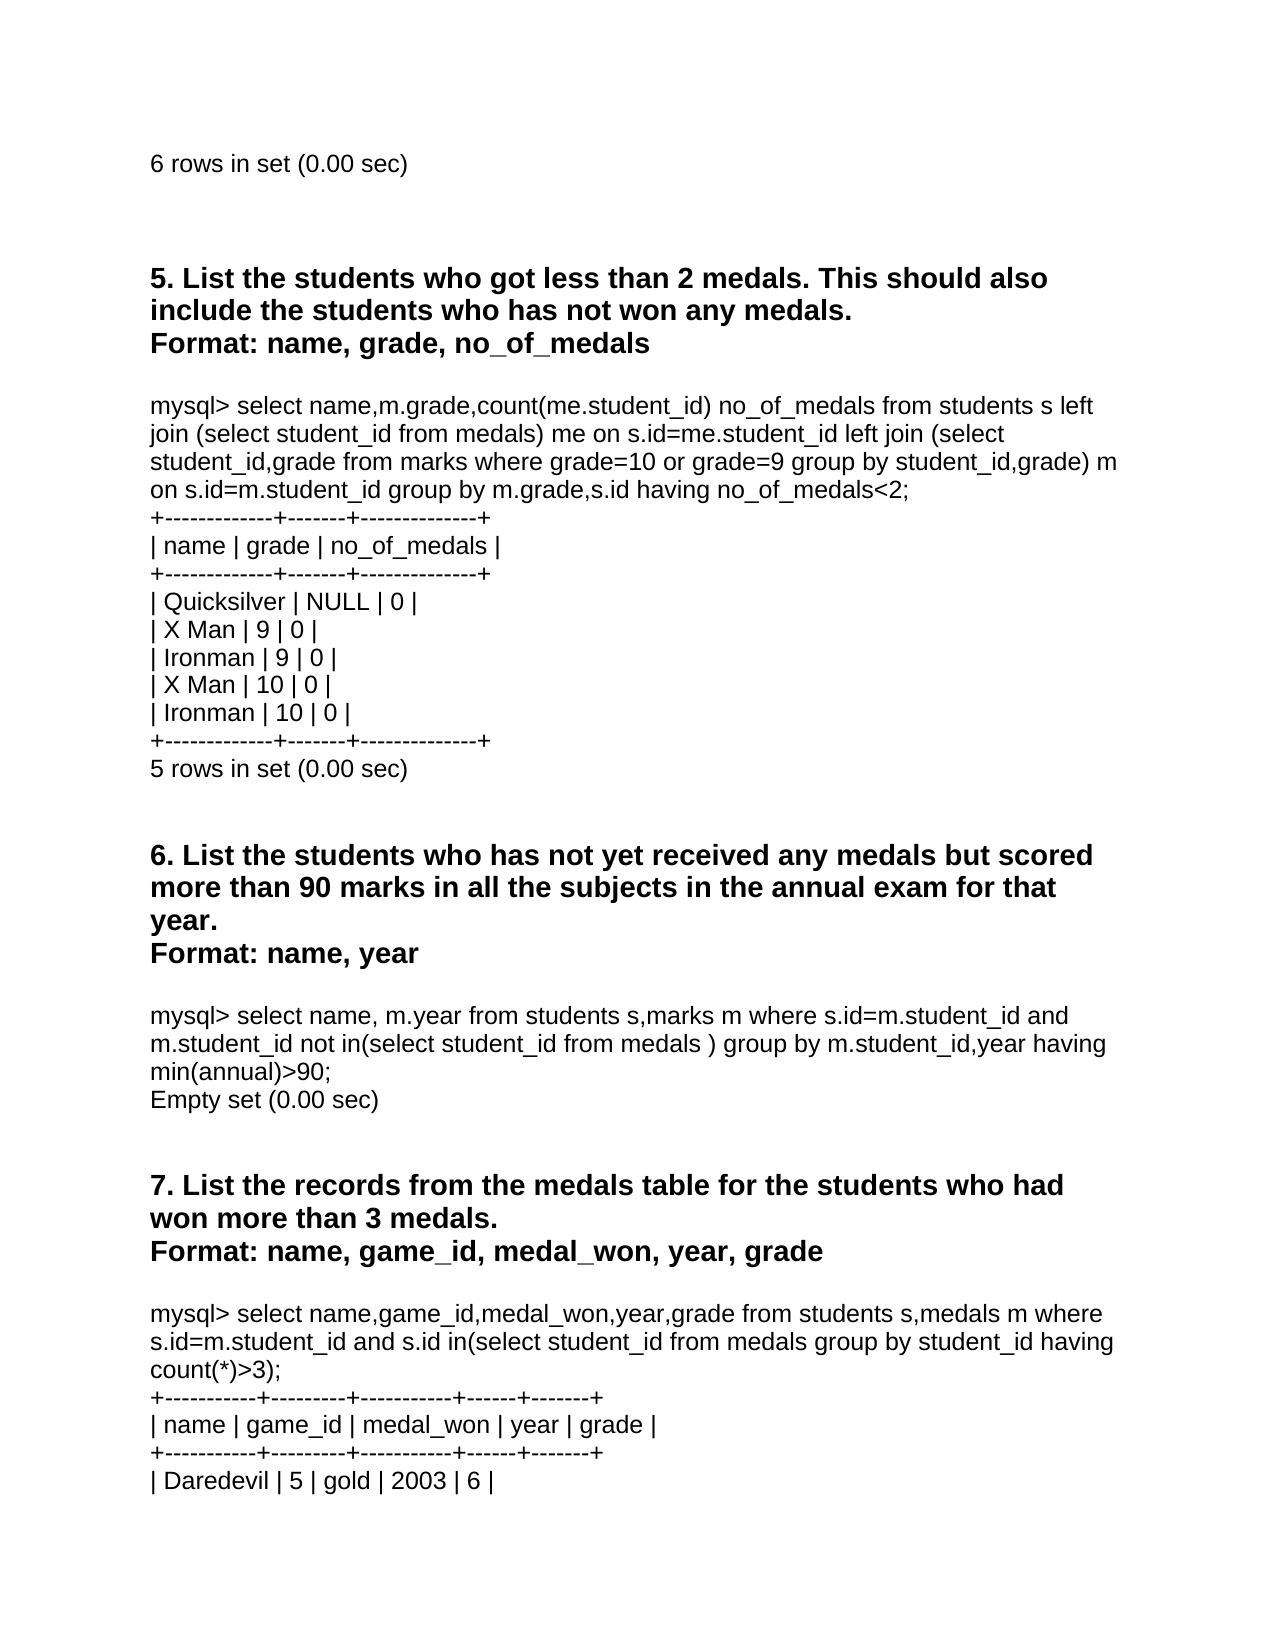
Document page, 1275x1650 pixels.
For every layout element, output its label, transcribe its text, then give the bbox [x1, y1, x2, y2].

text | Daredevil | 5 | gold | 2003 | 6 | [150, 1467, 1125, 1495]
text 7. List the records from the medals table for the students who had won more than 3 medals. [150, 1169, 1125, 1234]
text Empty set (0.00 sec) [150, 1086, 1125, 1113]
text +-----------+---------+-----------+------+-------+ [150, 1383, 1125, 1411]
text 6. List the students who has not yet received any medals but scored more than 90 marks in all the subjects in the annual exam for that year. [150, 839, 1125, 937]
text | Ironman | 10 | 0 | [150, 699, 1125, 727]
text | name | game_id | medal_won | year | grade | [150, 1411, 1125, 1439]
text | name | grade | no_of_medals | [150, 532, 1125, 559]
text mysql> select name,m.grade,count(me.student_id) no_of_medals from students s left join (select student_id from medals) me on s.id=me.student_id left join (select student_id,grade from marks where grade=10 or grade=9 group by student_id,grade) m on s.id=m.student_id group by m.grade,s.id having no_of_medals<2; [150, 392, 1125, 504]
text Format: name, grade, no_of_medals [150, 327, 1125, 359]
text +-------------+-------+--------------+ [150, 504, 1125, 532]
text mysql> select name,game_id,medal_won,year,grade from students s,medals m where s.id=m.student_id and s.id in(select student_id from medals group by student_id having count(*)>3); [150, 1300, 1125, 1383]
text 5 rows in set (0.00 sec) [150, 755, 1125, 783]
text +-------------+-------+--------------+ [150, 727, 1125, 755]
text +-----------+---------+-----------+------+-------+ [150, 1439, 1125, 1467]
text | X Man | 10 | 0 | [150, 671, 1125, 699]
text 6 rows in set (0.00 sec) [150, 150, 1125, 178]
text mysql> select name, m.year from students s,marks m where s.id=m.student_id and m.student_id not in(select student_id from medals ) group by m.student_id,year having min(annual)>90; [150, 1002, 1125, 1086]
text | X Man | 9 | 0 | [150, 615, 1125, 643]
text Format: name, year [150, 937, 1125, 969]
text Format: name, game_id, medal_won, year, grade [150, 1234, 1125, 1267]
text 5. List the students who got less than 2 medals. This should also include the students who has not won any medals. [150, 262, 1125, 327]
text | Quicksilver | NULL | 0 | [150, 587, 1125, 615]
text +-------------+-------+--------------+ [150, 559, 1125, 587]
text | Ironman | 9 | 0 | [150, 643, 1125, 671]
